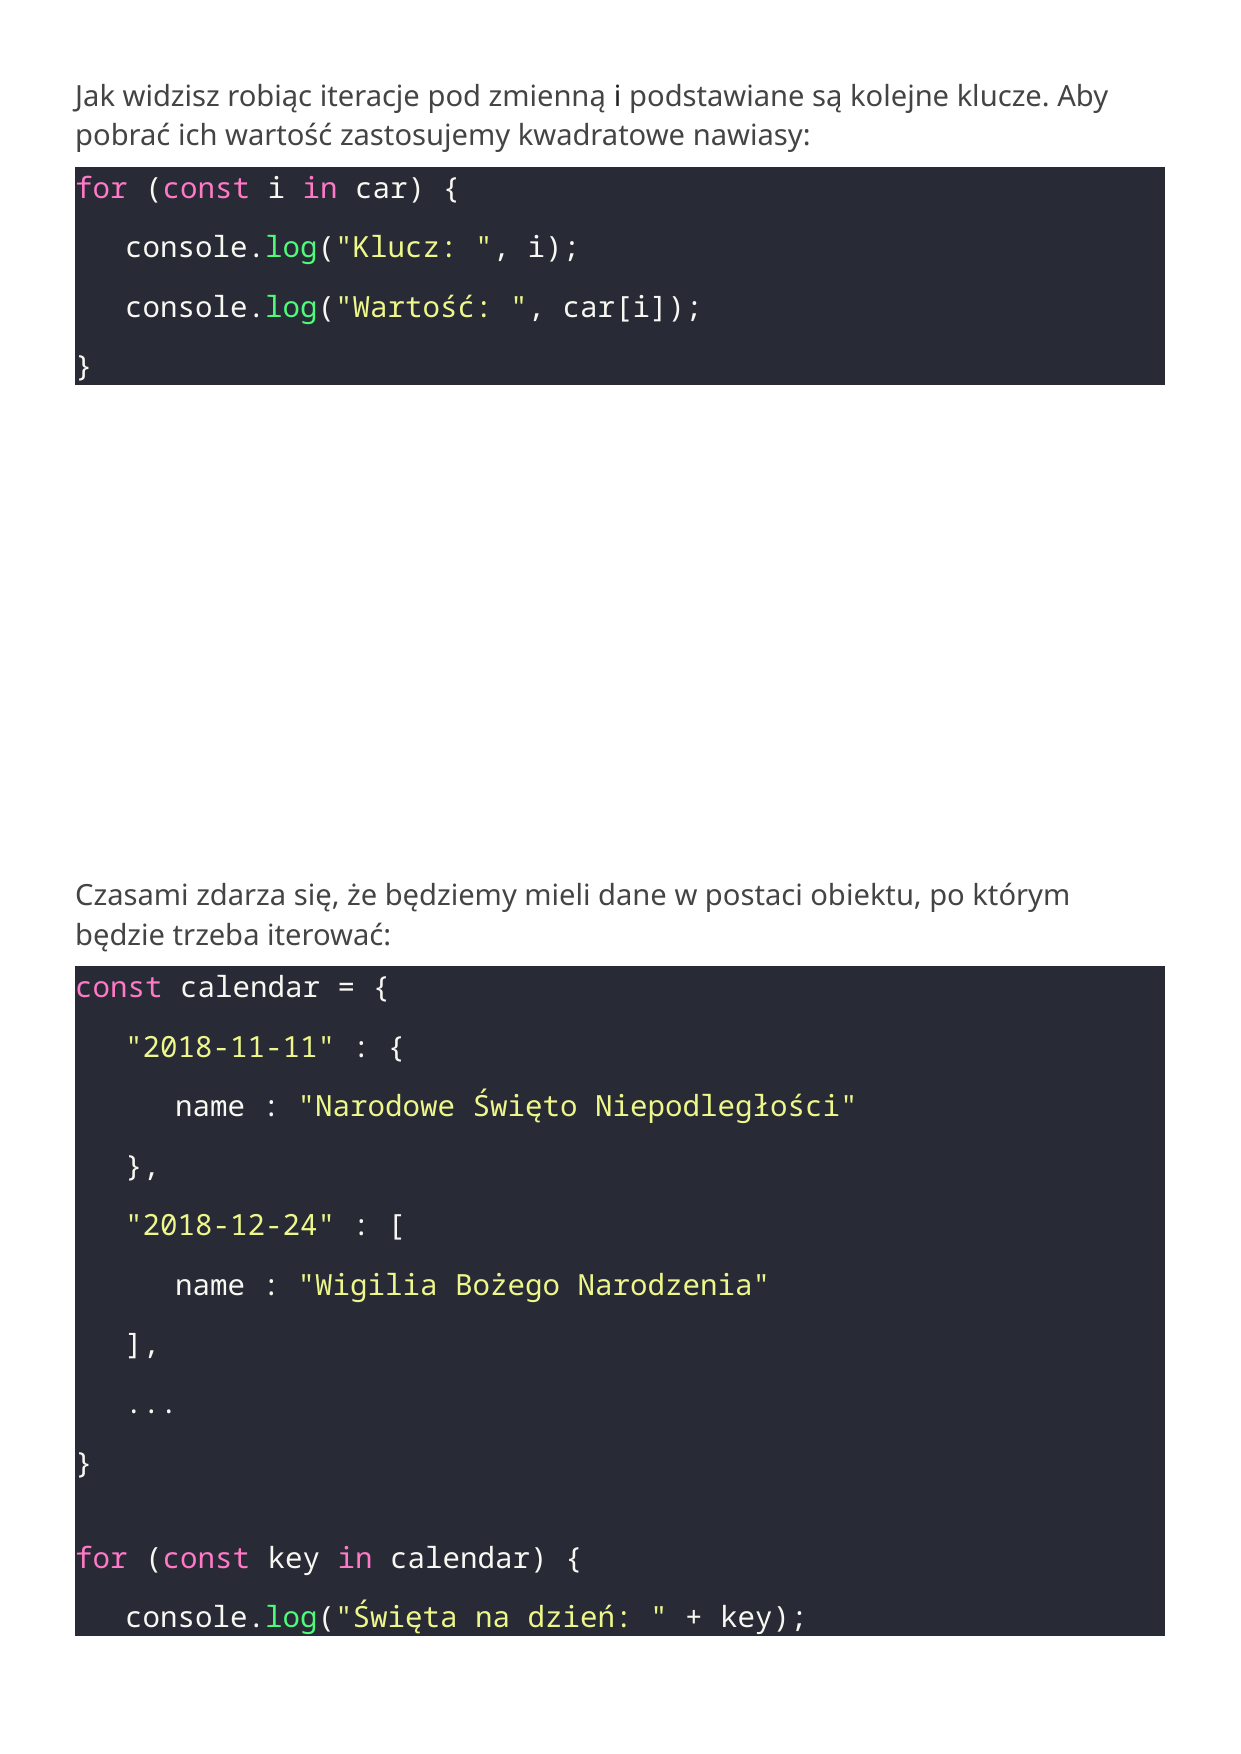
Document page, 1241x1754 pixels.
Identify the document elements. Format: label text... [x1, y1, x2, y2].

text "2018-12-24" : [ [75, 1204, 1165, 1244]
text console.log("Święta na dzień: " + key); [75, 1597, 1165, 1636]
text }, [75, 1145, 1165, 1184]
text console.log("Wartość: ", car[i]); [75, 286, 1165, 326]
text name : "Wigilia Bożego Narodzenia" [75, 1264, 1165, 1303]
text } [75, 345, 1165, 385]
text ... [75, 1383, 1165, 1422]
text } [75, 1442, 1165, 1482]
text ], [75, 1323, 1165, 1363]
text const calendar = { [75, 966, 1165, 1006]
text Jak widzisz robiąc iteracje pod zmienną i podstawiane są kolejne klucze. Aby pobrać ich wartość zastosujemy kwadratowe nawiasy: [75, 75, 1165, 154]
text name : "Narodowe Święto Niepodległości" [75, 1085, 1165, 1125]
text Czasami zdarza się, że będziemy mieli dane w postaci obiektu, po którym będzie trzeba iterować: [75, 874, 1165, 954]
text "2018-11-11" : { [75, 1026, 1165, 1066]
text for (const key in calendar) { [75, 1537, 1165, 1577]
text for (const i in car) { [75, 167, 1165, 207]
text console.log("Klucz: ", i); [75, 226, 1165, 266]
